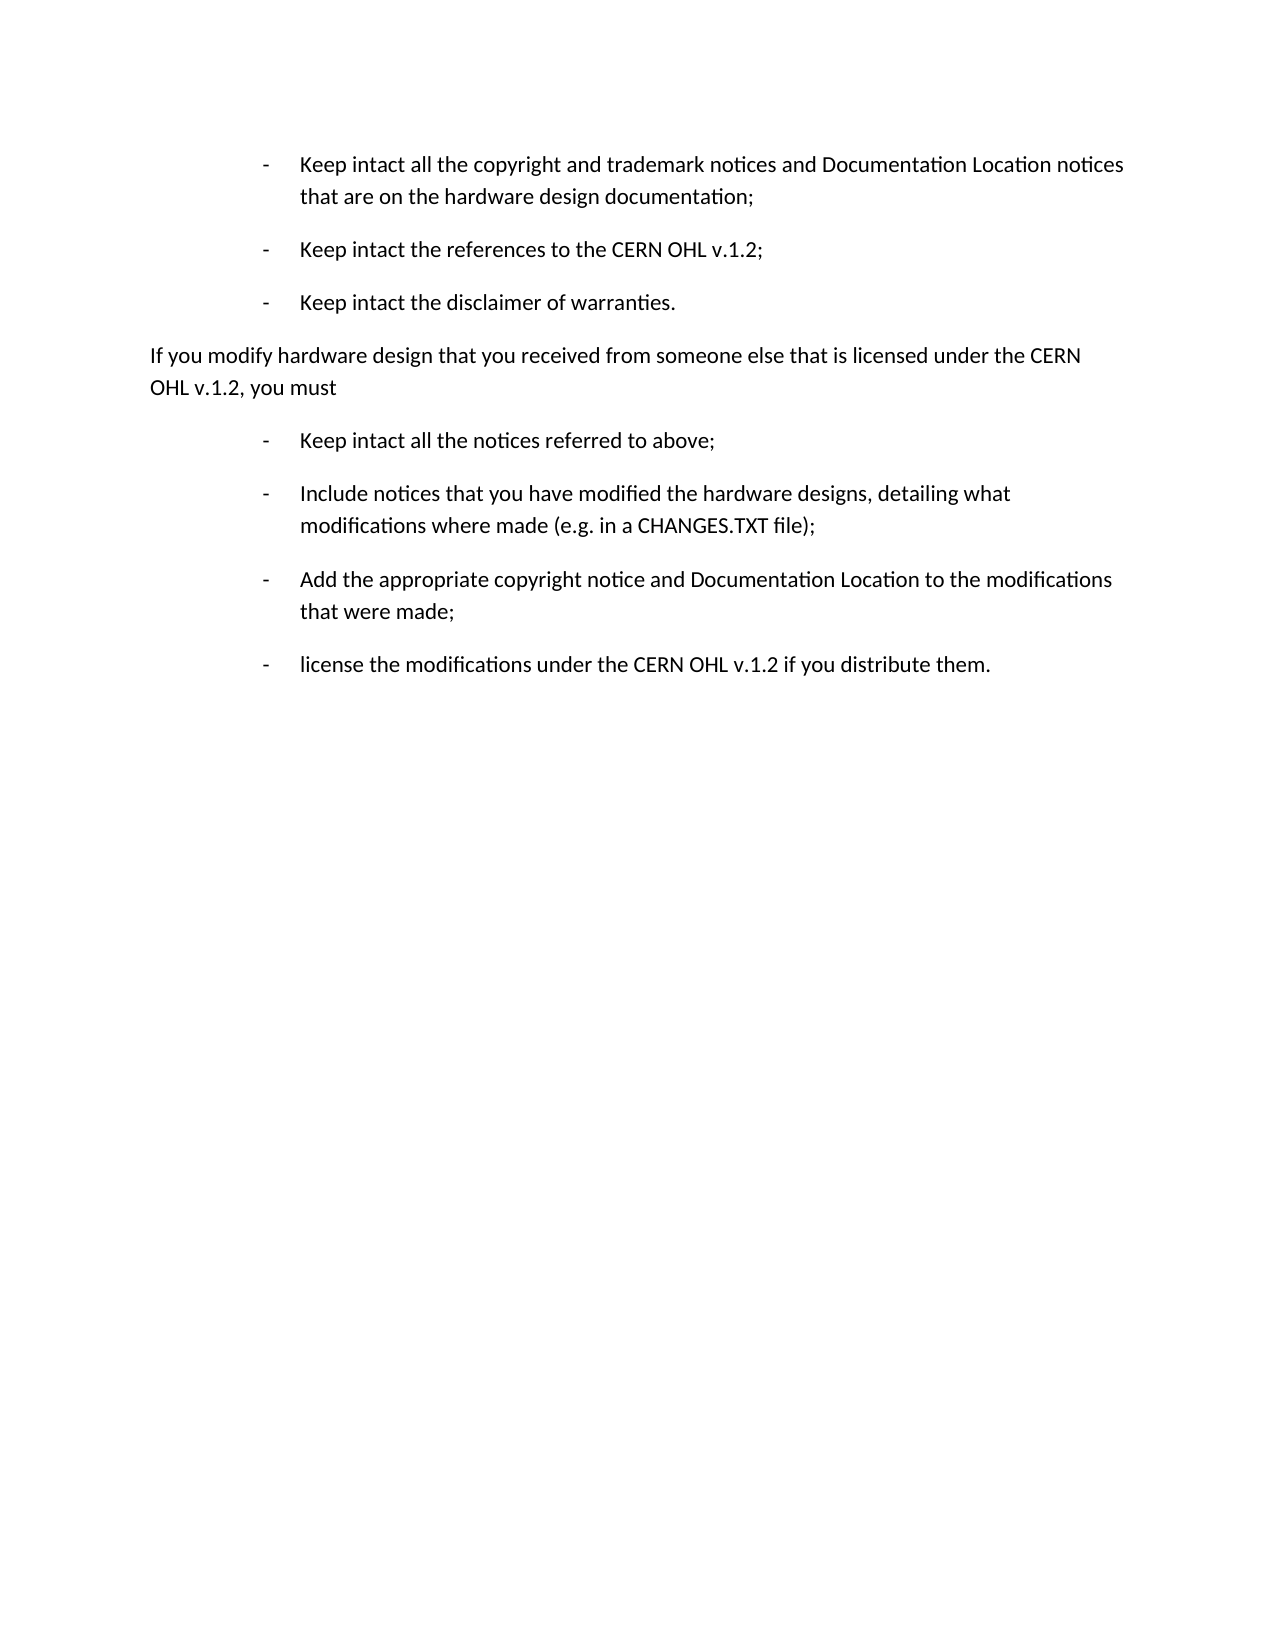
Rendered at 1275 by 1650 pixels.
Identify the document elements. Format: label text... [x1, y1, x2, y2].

list Keep intact all the copyright and trademark notices and Documentation Location notices that are on the hardware design documentation; [262, 150, 1125, 210]
list Add the appropriate copyright notice and Documentation Location to the modifications that were made; [262, 565, 1125, 625]
text If you modify hardware design that you received from someone else that is licensed under the CERN OHL v.1.2, you must [150, 341, 1125, 401]
list license the modifications under the CERN OHL v.1.2 if you distribute them. [262, 650, 1125, 678]
list Keep intact all the notices referred to above; [262, 426, 1125, 454]
list Keep intact the disclaimer of warranties. [262, 288, 1125, 316]
list Include notices that you have modified the hardware designs, detailing what modifications where made (e.g. in a CHANGES.TXT file); [262, 479, 1125, 540]
list Keep intact the references to the CERN OHL v.1.2; [262, 235, 1125, 263]
